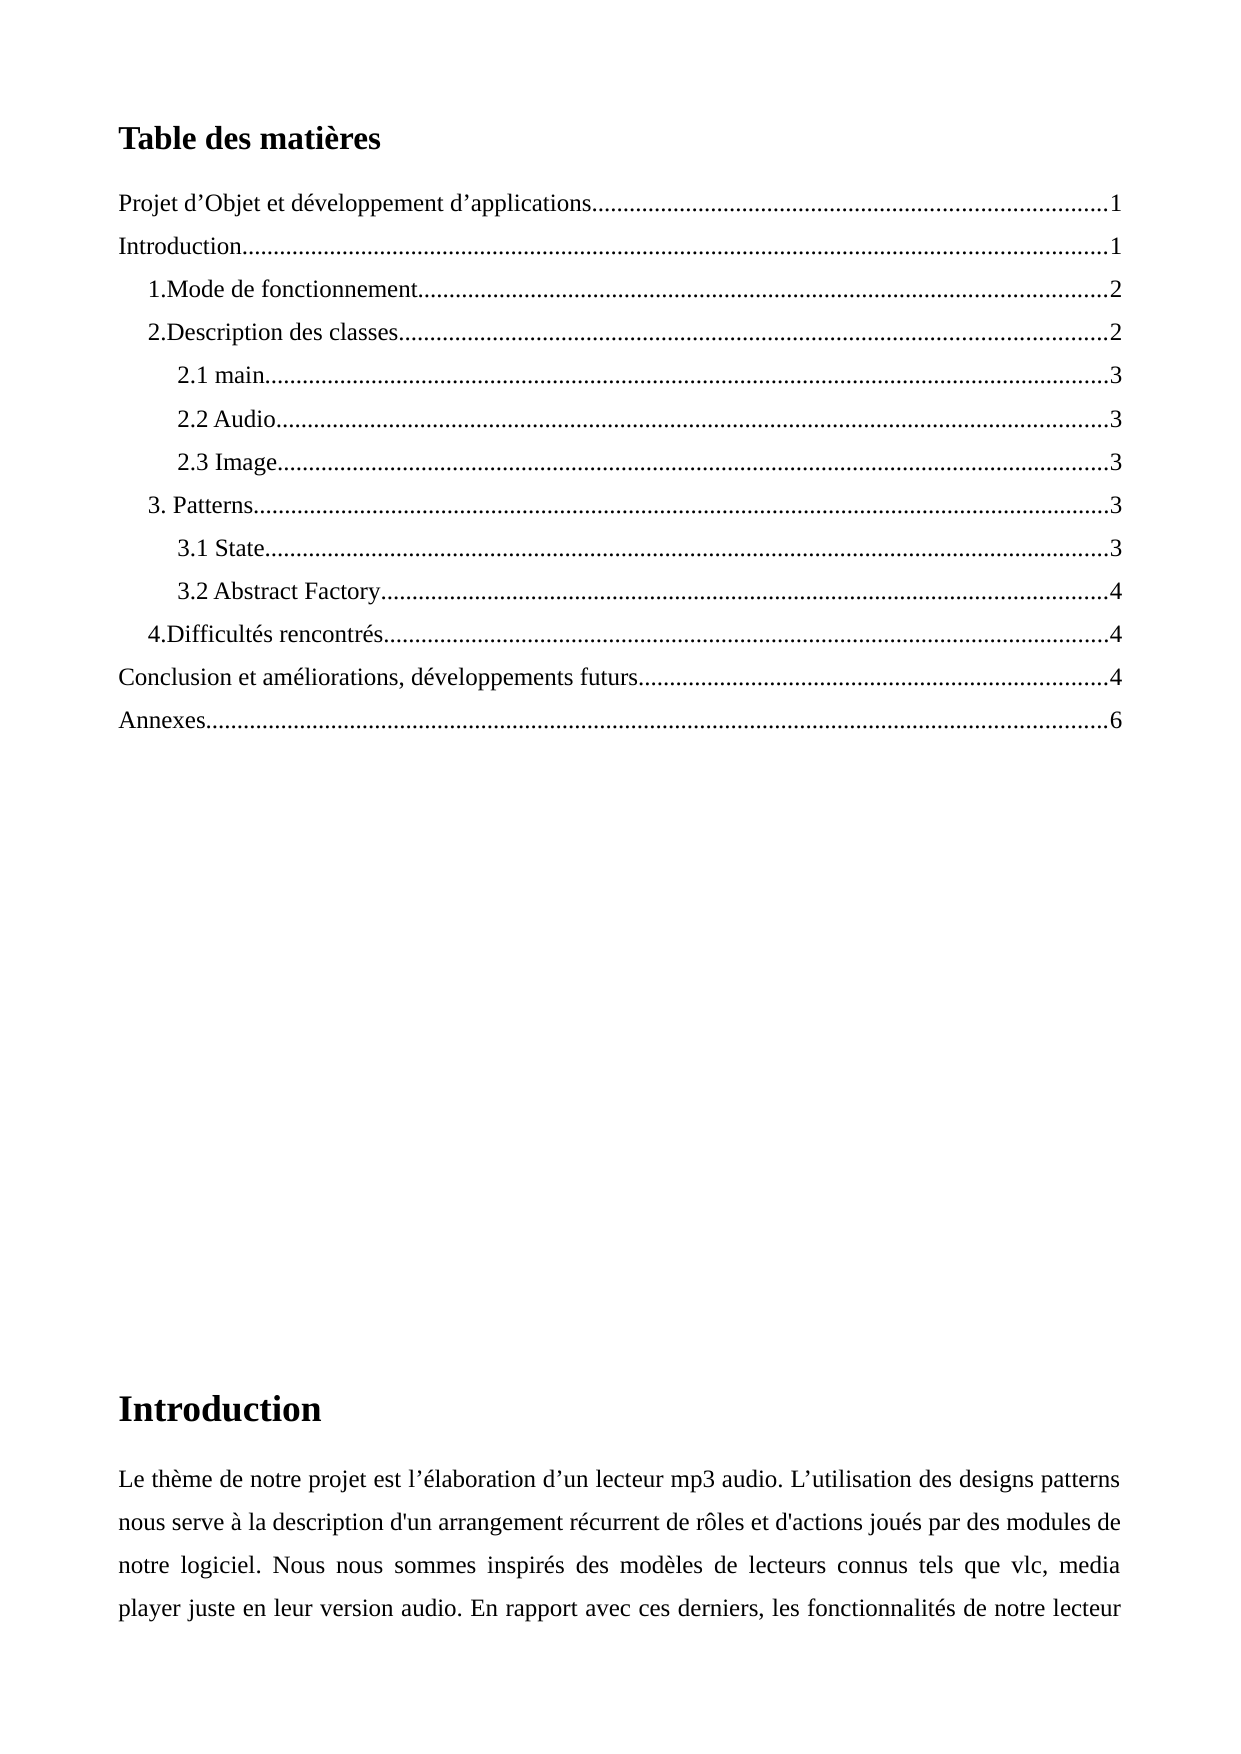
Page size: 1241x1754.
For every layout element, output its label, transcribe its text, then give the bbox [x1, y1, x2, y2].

text 3.2 Abstract Factory 4 [177, 576, 1122, 605]
text 2.Description des classes 2 [148, 317, 1122, 346]
text Conclusion et améliorations, développements futurs 4 [118, 662, 1122, 691]
subtitle Introduction [118, 1387, 1122, 1430]
text 3. Patterns 3 [148, 490, 1122, 519]
text 4.Difficultés rencontrés 4 [148, 619, 1122, 648]
text Projet d’Objet et développement d’applications 1 [118, 188, 1122, 217]
text Annexes 6 [118, 706, 1122, 734]
subtitle Table des matières [118, 118, 1122, 156]
text 3.1 State 3 [177, 533, 1122, 562]
text Introduction 1 [118, 231, 1122, 260]
text Le thème de notre projet est l’élaboration d’un lecteur mp3 audio. L’utilisation des designs patterns nous serve à la description d'un arrangement récurrent de rôles et d'actions joués par des modules de notre logiciel. Nous nous sommes inspirés des modèles de lecteurs connus tels que vlc, media player juste en leur version audio. En rapport avec ces derniers, les fonctionnalités de notre lecteur [118, 1464, 1122, 1622]
text 2.1 main 3 [177, 361, 1122, 389]
text 1.Mode de fonctionnement 2 [148, 274, 1122, 303]
text 2.3 Image 3 [177, 447, 1122, 476]
text 2.2 Audio 3 [177, 404, 1122, 432]
